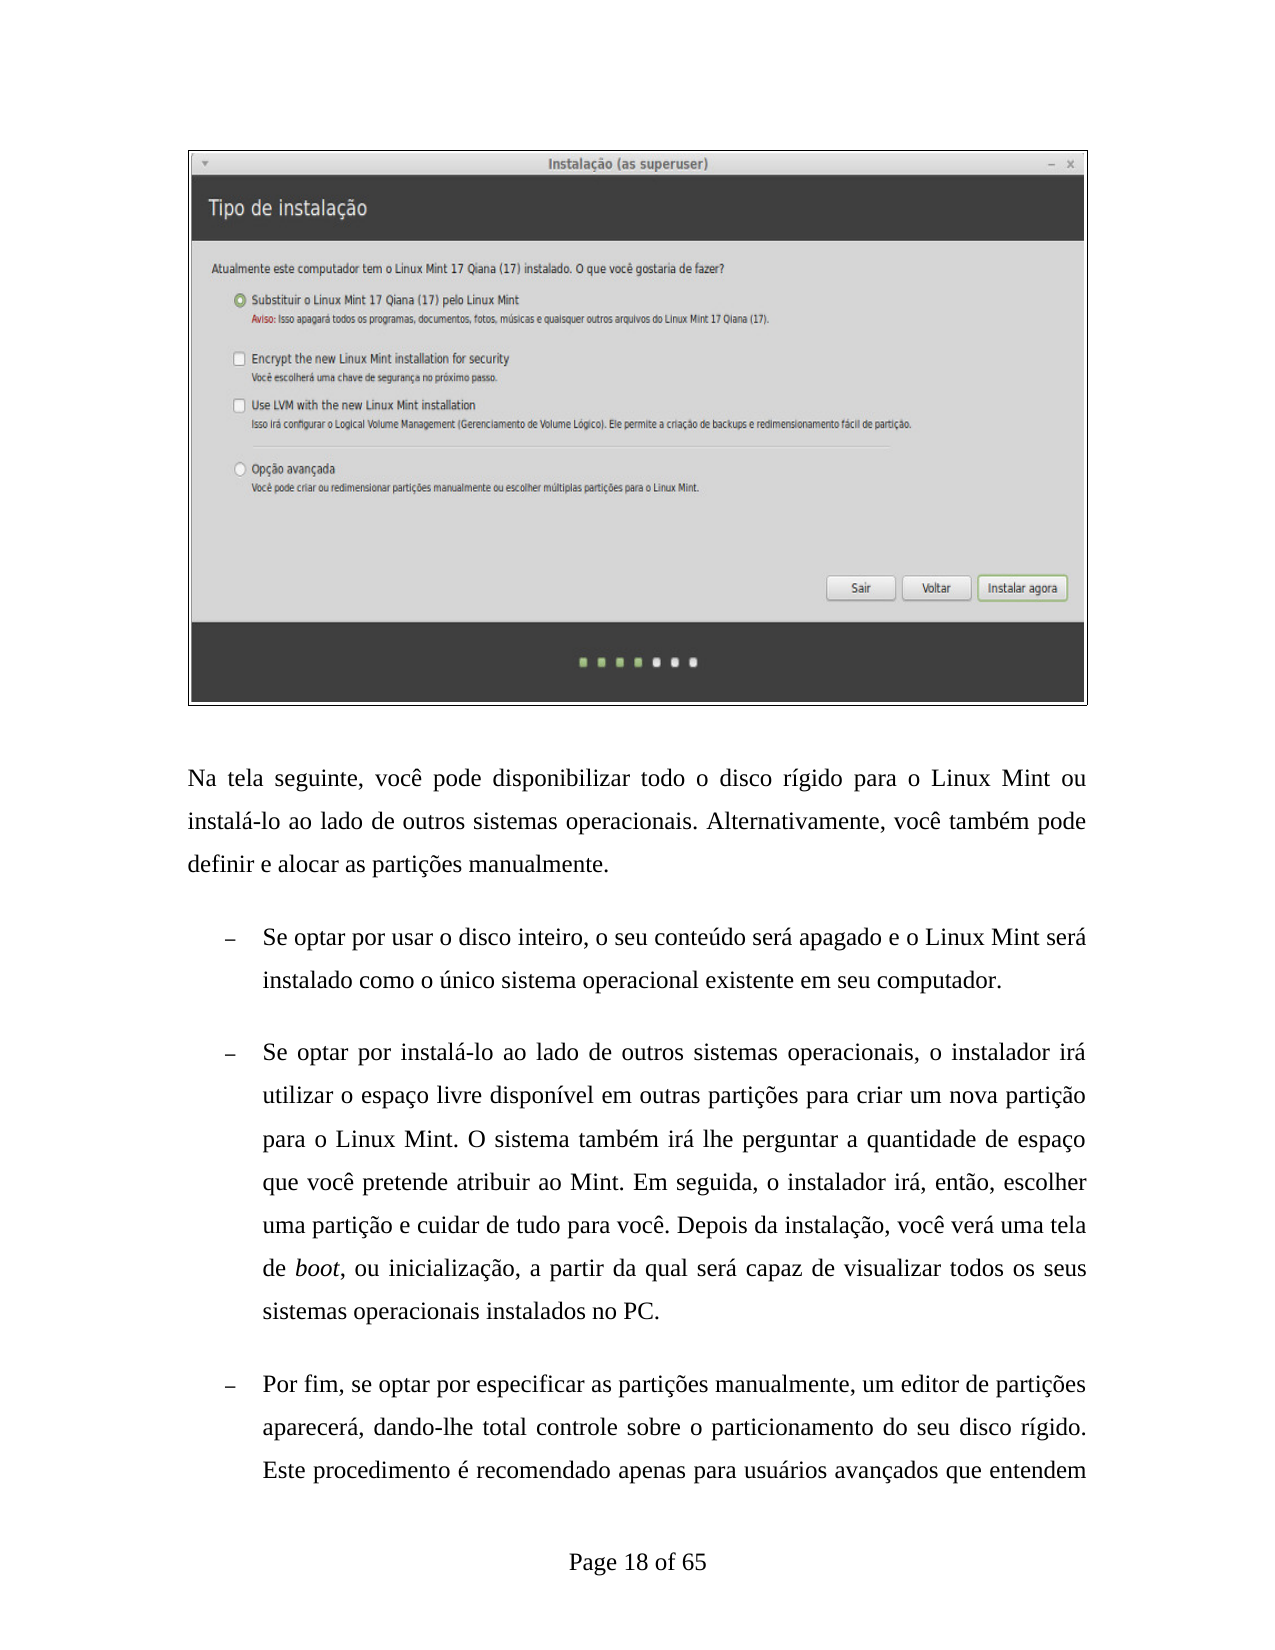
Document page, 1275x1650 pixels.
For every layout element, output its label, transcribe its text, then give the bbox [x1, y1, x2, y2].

list Se optar por instalá-lo ao lado de outros sistemas operacionais, o instalador irá utilizar o espaço livre disponível em outras partições para criar um nova partição para o Linux Mint. O sistema também irá lhe perguntar a quantidade de espaço que você pretende atribuir ao Mint. Em seguida, o instalador irá, então, escolher uma partição e cuidar de tudo para você. Depois da instalação, você verá uma tela de boot, ou inicialização, a partir da qual será capaz de visualizar todos os seus sistemas operacionais instalados no PC. [225, 1037, 1087, 1325]
list Se optar por usar o disco inteiro, o seu conteúdo será apagado e o Linux Mint será instalado como o único sistema operacional existente em seu computador. [225, 922, 1087, 994]
list Por fim, se optar por especificar as partições manualmente, um editor de partições aparecerá, dando-lhe total controle sobre o particionamento do seu disco rígido. Este procedimento é recomendado apenas para usuários avançados que entendem [225, 1369, 1087, 1484]
picture [191, 153, 1084, 702]
text Na tela seguinte, você pode disponibilizar todo o disco rígido para o Linux Mint ou instalá-lo ao lado de outros sistemas operacionais. Alternativamente, você também pode definir e alocar as partições manualmente. [187, 763, 1087, 878]
